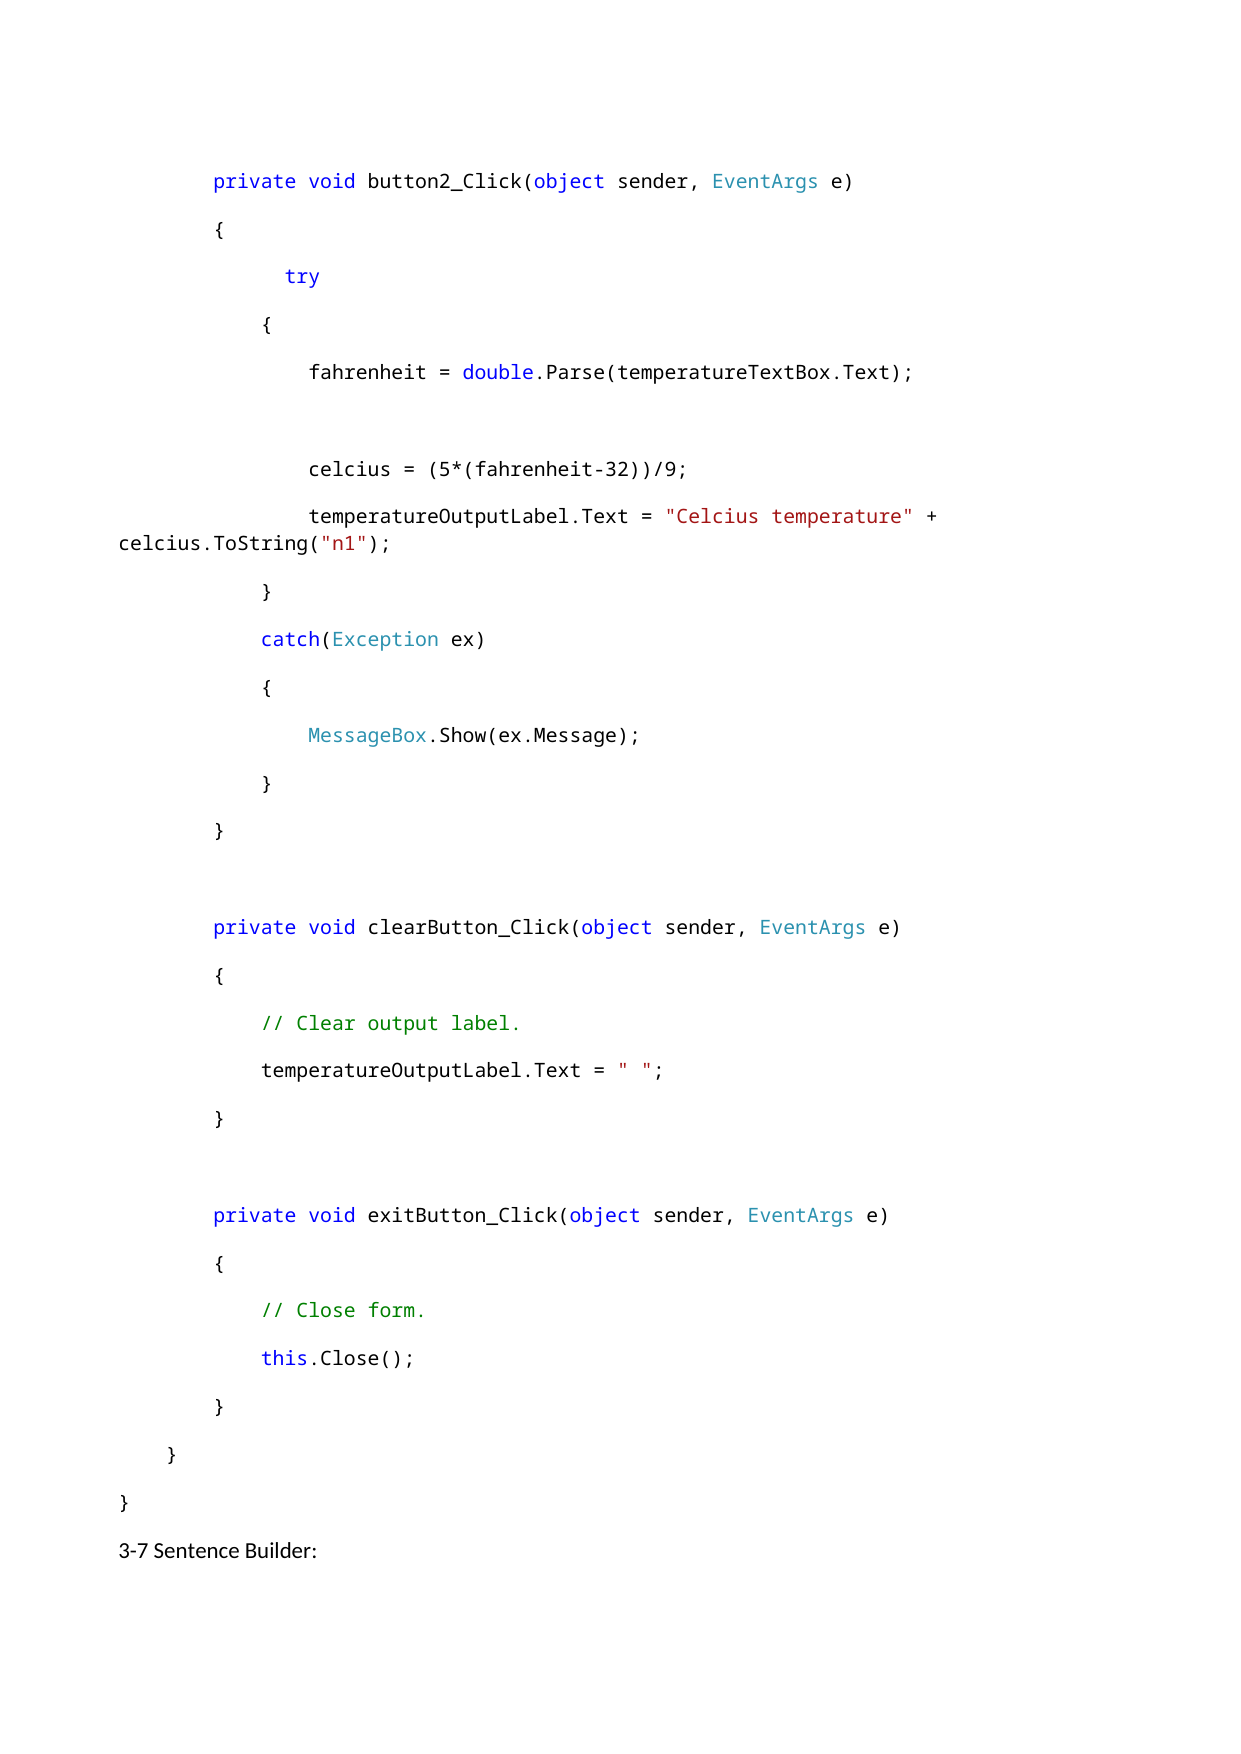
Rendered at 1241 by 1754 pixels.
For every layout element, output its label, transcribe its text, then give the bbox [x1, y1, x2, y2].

text try [118, 263, 1122, 289]
text celcius = (5*(fahrenheit-32))/9; [118, 455, 1122, 482]
text { [118, 215, 1122, 242]
text { [118, 961, 1122, 988]
text private void clearButton_Click(object sender, EventArgs e) [118, 913, 1122, 940]
text // Clear output label. [118, 1009, 1122, 1036]
text MessageBox.Show(ex.Message); [118, 721, 1122, 748]
text { [118, 1249, 1122, 1276]
text } [118, 1440, 1122, 1467]
text private void button2_Click(object sender, EventArgs e) [118, 167, 1122, 194]
text } [118, 769, 1122, 796]
text } [118, 577, 1122, 604]
text catch(Exception ex) [118, 625, 1122, 652]
text } [118, 817, 1122, 843]
text { [118, 673, 1122, 700]
text this.Close(); [118, 1344, 1122, 1372]
text } [118, 1392, 1122, 1419]
text temperatureOutputLabel.Text = "Celcius temperature" + celcius.ToString("n1"); [118, 503, 1122, 557]
text { [118, 310, 1122, 337]
text // Close form. [118, 1297, 1122, 1324]
text fahrenheit = double.Parse(temperatureTextBox.Text); [118, 358, 1122, 385]
text temperatureOutputLabel.Text = " "; [118, 1057, 1122, 1084]
text } [118, 1104, 1122, 1131]
text 3-7 Sentence Builder: [118, 1536, 1122, 1564]
text private void exitButton_Click(object sender, EventArgs e) [118, 1201, 1122, 1228]
text } [118, 1488, 1122, 1515]
